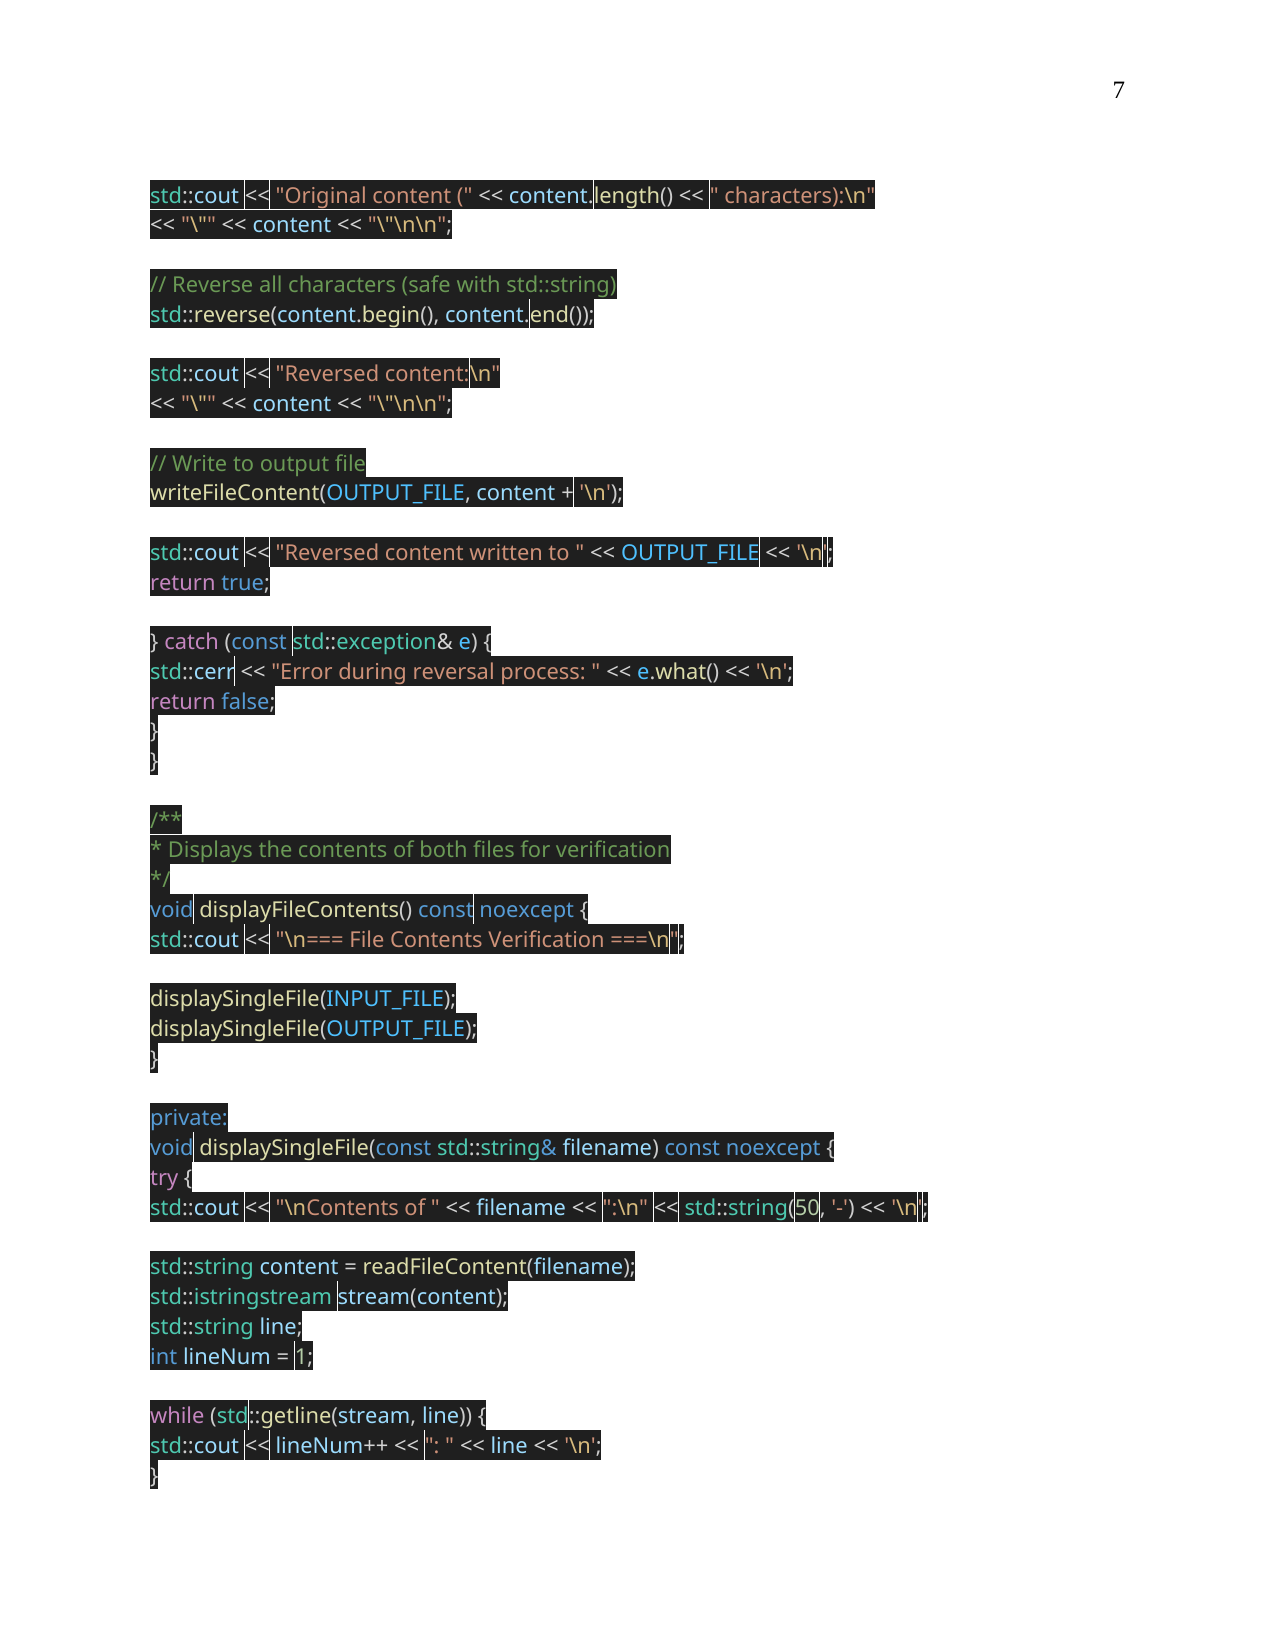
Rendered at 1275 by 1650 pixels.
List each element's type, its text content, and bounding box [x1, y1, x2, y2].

text std::cerr << "Error during reversal process: " << e.what() << '\n'; [150, 656, 1125, 686]
text std::istringstream stream(content); [150, 1281, 1125, 1311]
text // Reverse all characters (safe with std::string) [150, 269, 1125, 299]
text try { [150, 1162, 1125, 1192]
text << "\"" << content << "\"\n\n"; [150, 388, 1125, 418]
text } [150, 1043, 1125, 1073]
text return true; [150, 567, 1125, 596]
text displaySingleFile(OUTPUT_FILE); [150, 1013, 1125, 1043]
text std::cout << "Reversed content:\n" [150, 358, 1125, 388]
text std::cout << "Original content (" << content.length() << " characters):\n" [150, 180, 1125, 209]
text return false; [150, 686, 1125, 715]
text std::reverse(content.begin(), content.end()); [150, 299, 1125, 328]
text std::string line; [150, 1311, 1125, 1341]
text */ [150, 864, 1125, 894]
text } catch (const std::exception& e) { [150, 626, 1125, 656]
text std::string content = readFileContent(filename); [150, 1251, 1125, 1281]
text std::cout << lineNum++ << ": " << line << '\n'; [150, 1430, 1125, 1460]
text private: [150, 1102, 1125, 1132]
text * Displays the contents of both files for verification [150, 834, 1125, 864]
text << "\"" << content << "\"\n\n"; [150, 209, 1125, 239]
text // Write to output file [150, 447, 1125, 477]
text void displaySingleFile(const std::string& filename) const noexcept { [150, 1132, 1125, 1162]
text displaySingleFile(INPUT_FILE); [150, 983, 1125, 1013]
text int lineNum = 1; [150, 1341, 1125, 1370]
text } [150, 715, 1125, 745]
text std::cout << "\nContents of " << filename << ":\n" << std::string(50, '-') << '\n'; [150, 1192, 1125, 1222]
text void displayFileContents() const noexcept { [150, 894, 1125, 924]
text writeFileContent(OUTPUT_FILE, content + '\n'); [150, 477, 1125, 507]
text std::cout << "Reversed content written to " << OUTPUT_FILE << '\n'; [150, 537, 1125, 567]
text } [150, 745, 1125, 775]
text /** [150, 805, 1125, 834]
text std::cout << "\n=== File Contents Verification ===\n"; [150, 924, 1125, 954]
text while (std::getline(stream, line)) { [150, 1400, 1125, 1430]
text } [150, 1460, 1125, 1489]
